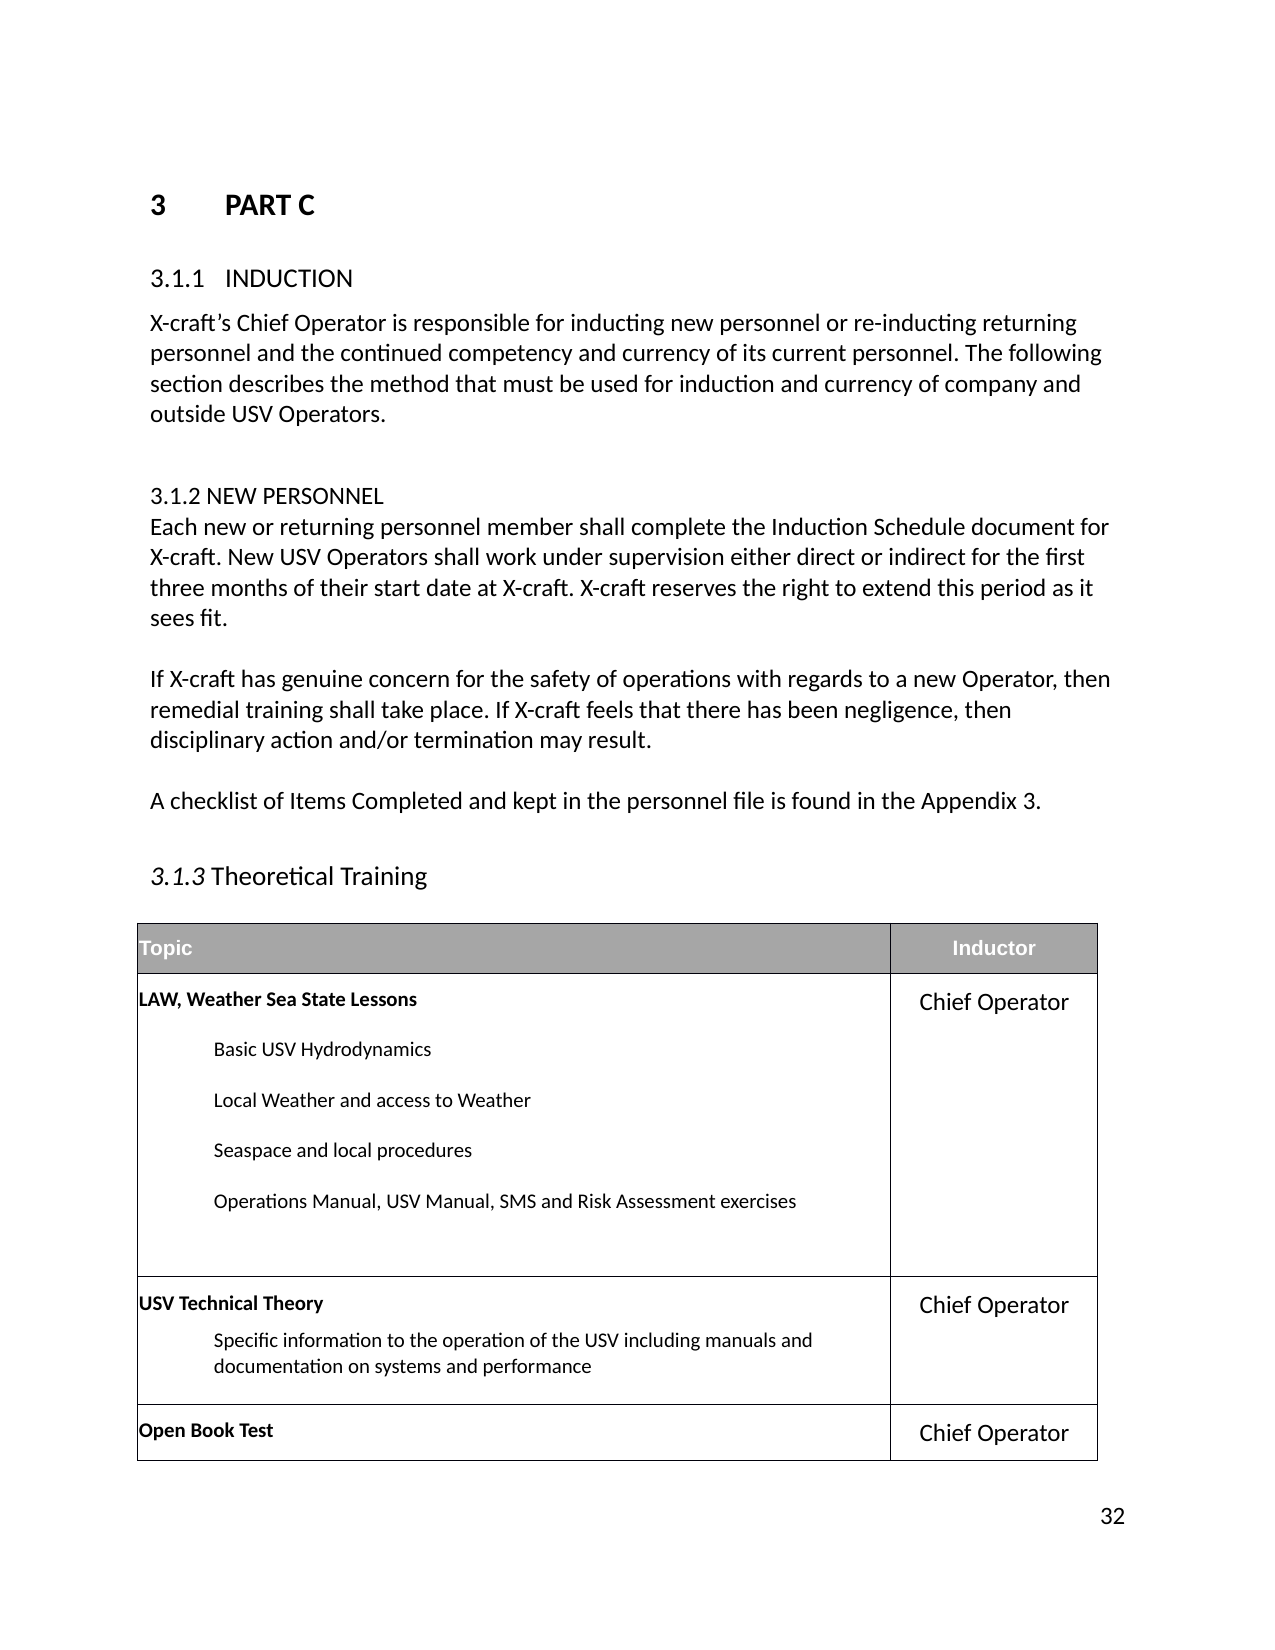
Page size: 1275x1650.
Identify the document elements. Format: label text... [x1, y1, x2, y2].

table_cell Chief Operator [891, 974, 1097, 1276]
table_header Topic [138, 924, 890, 973]
text Each new or returning personnel member shall complete the Induction Schedule document for X-craft. New USV Operators shall work under supervision either direct or indirect for the first three months of their start date at X-craft. X-craft reserves the right to extend this period as it sees fit. [150, 511, 1125, 633]
text If X-craft has genuine concern for the safety of operations with regards to a new Operator, then remedial training shall take place. If X-craft feels that there has been negligence, then disciplinary action and/or termination may result. [150, 663, 1125, 755]
table_header Inductor [891, 924, 1097, 973]
table_cell Chief Operator [891, 1405, 1097, 1460]
text 3.1.1 INDUCTION [150, 261, 1125, 294]
table_cell Chief Operator [891, 1277, 1097, 1404]
table_cell LAW, Weather Sea State Lessons Basic USV Hydrodynamics Local Weather and access to Weather Seaspace and local procedures Operations Manual, USV Manual, SMS and Risk Assessment exercises [138, 974, 890, 1276]
table_cell Open Book Test [138, 1405, 890, 1460]
text X-craft’s Chief Operator is responsible for inducting new personnel or re-inducting returning personnel and the continued competency and currency of its current personnel. The following section describes the method that must be used for induction and currency of company and outside USV Operators. [150, 307, 1125, 429]
text A checklist of Items Completed and kept in the personnel file is found in the Appendix 3. [150, 785, 1125, 816]
text 3.1.3 Theoretical Training [150, 859, 1125, 923]
text 3.1.2 NEW PERSONNEL [150, 480, 1125, 511]
text 3 PART C [150, 185, 1125, 223]
table_cell USV Technical Theory Specific information to the operation of the USV including manuals and documentation on systems and performance [138, 1277, 890, 1404]
